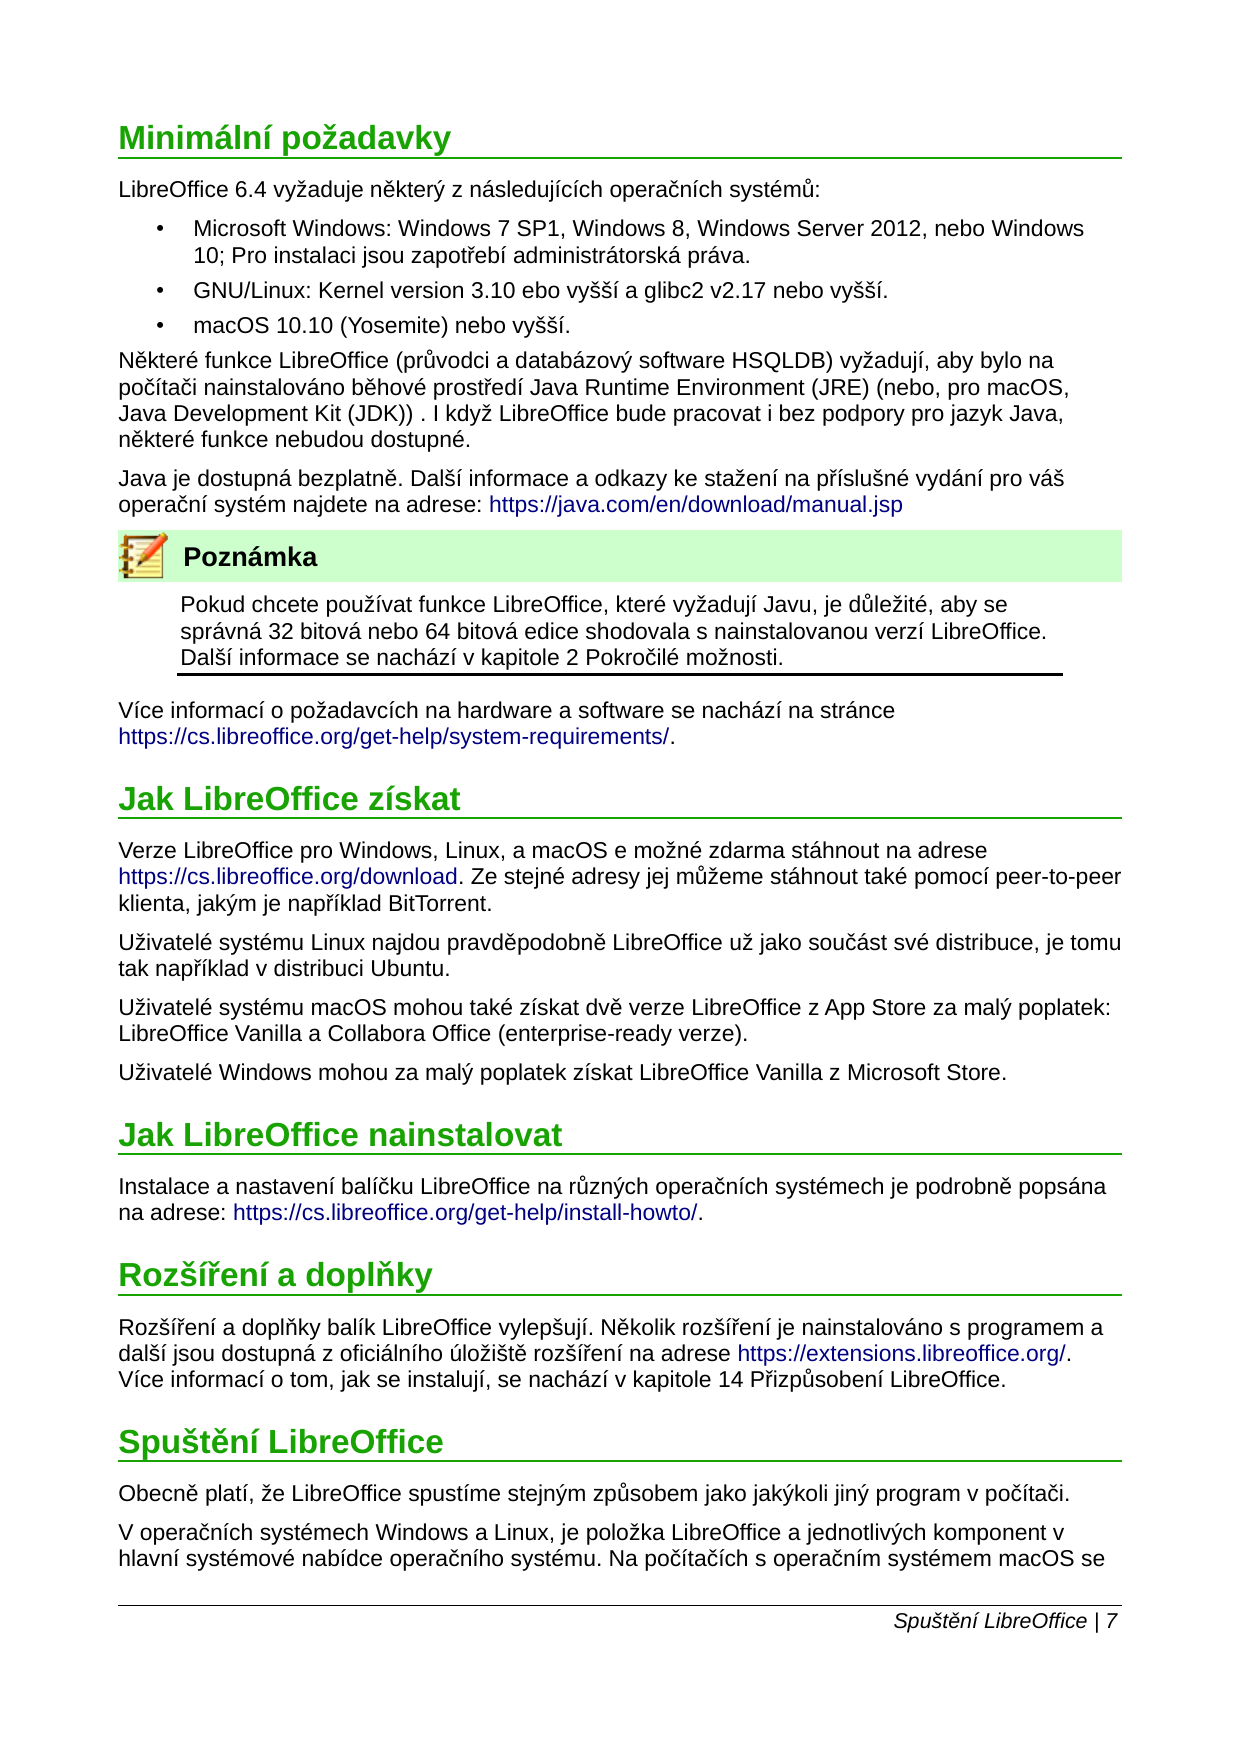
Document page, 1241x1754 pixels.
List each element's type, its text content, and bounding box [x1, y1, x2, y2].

text Instalace a nastavení balíčku LibreOffice na různých operačních systémech je podrobně popsána na adrese: https://cs.libreoffice.org/get-help/install-howto/. [118, 1173, 1122, 1226]
list macOS 10.10 (Yosemite) nebo vyšší. [156, 312, 1122, 338]
subtitle Jak LibreOffice získat [118, 779, 1122, 817]
subtitle Jak LibreOffice nainstalovat [118, 1115, 1122, 1153]
text Uživatelé systému Linux najdou pravděpodobně LibreOffice už jako součást své distribuce, je tomu tak například v distribuci Ubuntu. [118, 928, 1122, 981]
subtitle Minimální požadavky [118, 118, 1122, 157]
subtitle Poznámka [118, 530, 1122, 582]
text Verze LibreOffice pro Windows, Linux, a macOS e možné zdarma stáhnout na adrese https://cs.libreoffice.org/download. Ze stejné adresy jej můžeme stáhnout také pomocí peer-to-peer klienta, jakým je například BitTorrent. [118, 837, 1122, 916]
text Uživatelé systému macOS mohou také získat dvě verze LibreOffice z App Store za malý poplatek: LibreOffice Vanilla a Collabora Office (enterprise-ready verze). [118, 994, 1122, 1046]
subtitle Spuštění LibreOffice [118, 1422, 1122, 1460]
text Uživatelé Windows mohou za malý poplatek získat LibreOffice Vanilla z Microsoft Store. [118, 1059, 1122, 1085]
text Pokud chcete používat funkce LibreOffice, které vyžadují Javu, je důležité, aby se správná 32 bitová nebo 64 bitová edice shodovala s nainstalovanou verzí LibreOffice. Další informace se nachází v kapitole 2 Pokročilé možnosti. [177, 588, 1063, 673]
list Microsoft Windows: Windows 7 SP1, Windows 8, Windows Server 2012, nebo Windows 10; Pro instalaci jsou zapotřebí administrátorská práva. [156, 215, 1122, 268]
text Obecně platí, že LibreOffice spustíme stejným způsobem jako jakýkoli jiný program v počítači. [118, 1480, 1122, 1507]
text Java je dostupná bezplatně. Další informace a odkazy ke stažení na příslušné vydání pro váš operační systém najdete na adrese: https://java.com/en/download/manual.jsp [118, 465, 1122, 518]
text Rozšíření a doplňky balík LibreOffice vylepšují. Několik rozšíření je nainstalováno s programem a další jsou dostupná z oficiálního úložiště rozšíření na adrese https://extensions.libreoffice.org/. Více informací o tom, jak se instalují, se nachází v kapitole 14 Přizpůsobení LibreOffice. [118, 1313, 1122, 1392]
text Některé funkce LibreOffice (průvodci a databázový software HSQLDB) vyžadují, aby bylo na počítači nainstalováno běhové prostředí Java Runtime Environment (JRE) (nebo, pro macOS, Java Development Kit (JDK)) . I když LibreOffice bude pracovat i bez podpory pro jazyk Java, některé funkce nebudou dostupné. [118, 347, 1122, 453]
text Více informací o požadavcích na hardware a software se nachází na stránce https://cs.libreoffice.org/get-help/system-requirements/. [118, 697, 1122, 749]
picture [119, 531, 170, 582]
text LibreOffice 6.4 vyžaduje některý z následujících operačních systémů: [118, 176, 1122, 203]
subtitle Rozšíření a doplňky [118, 1255, 1122, 1294]
text V operačních systémech Windows a Linux, je položka LibreOffice a jednotlivých komponent v hlavní systémové nabídce operačního systému. Na počítačích s operačním systémem macOS se [118, 1519, 1122, 1572]
list GNU/Linux: Kernel version 3.10 ebo vyšší a glibc2 v2.17 nebo vyšší. [156, 277, 1122, 303]
